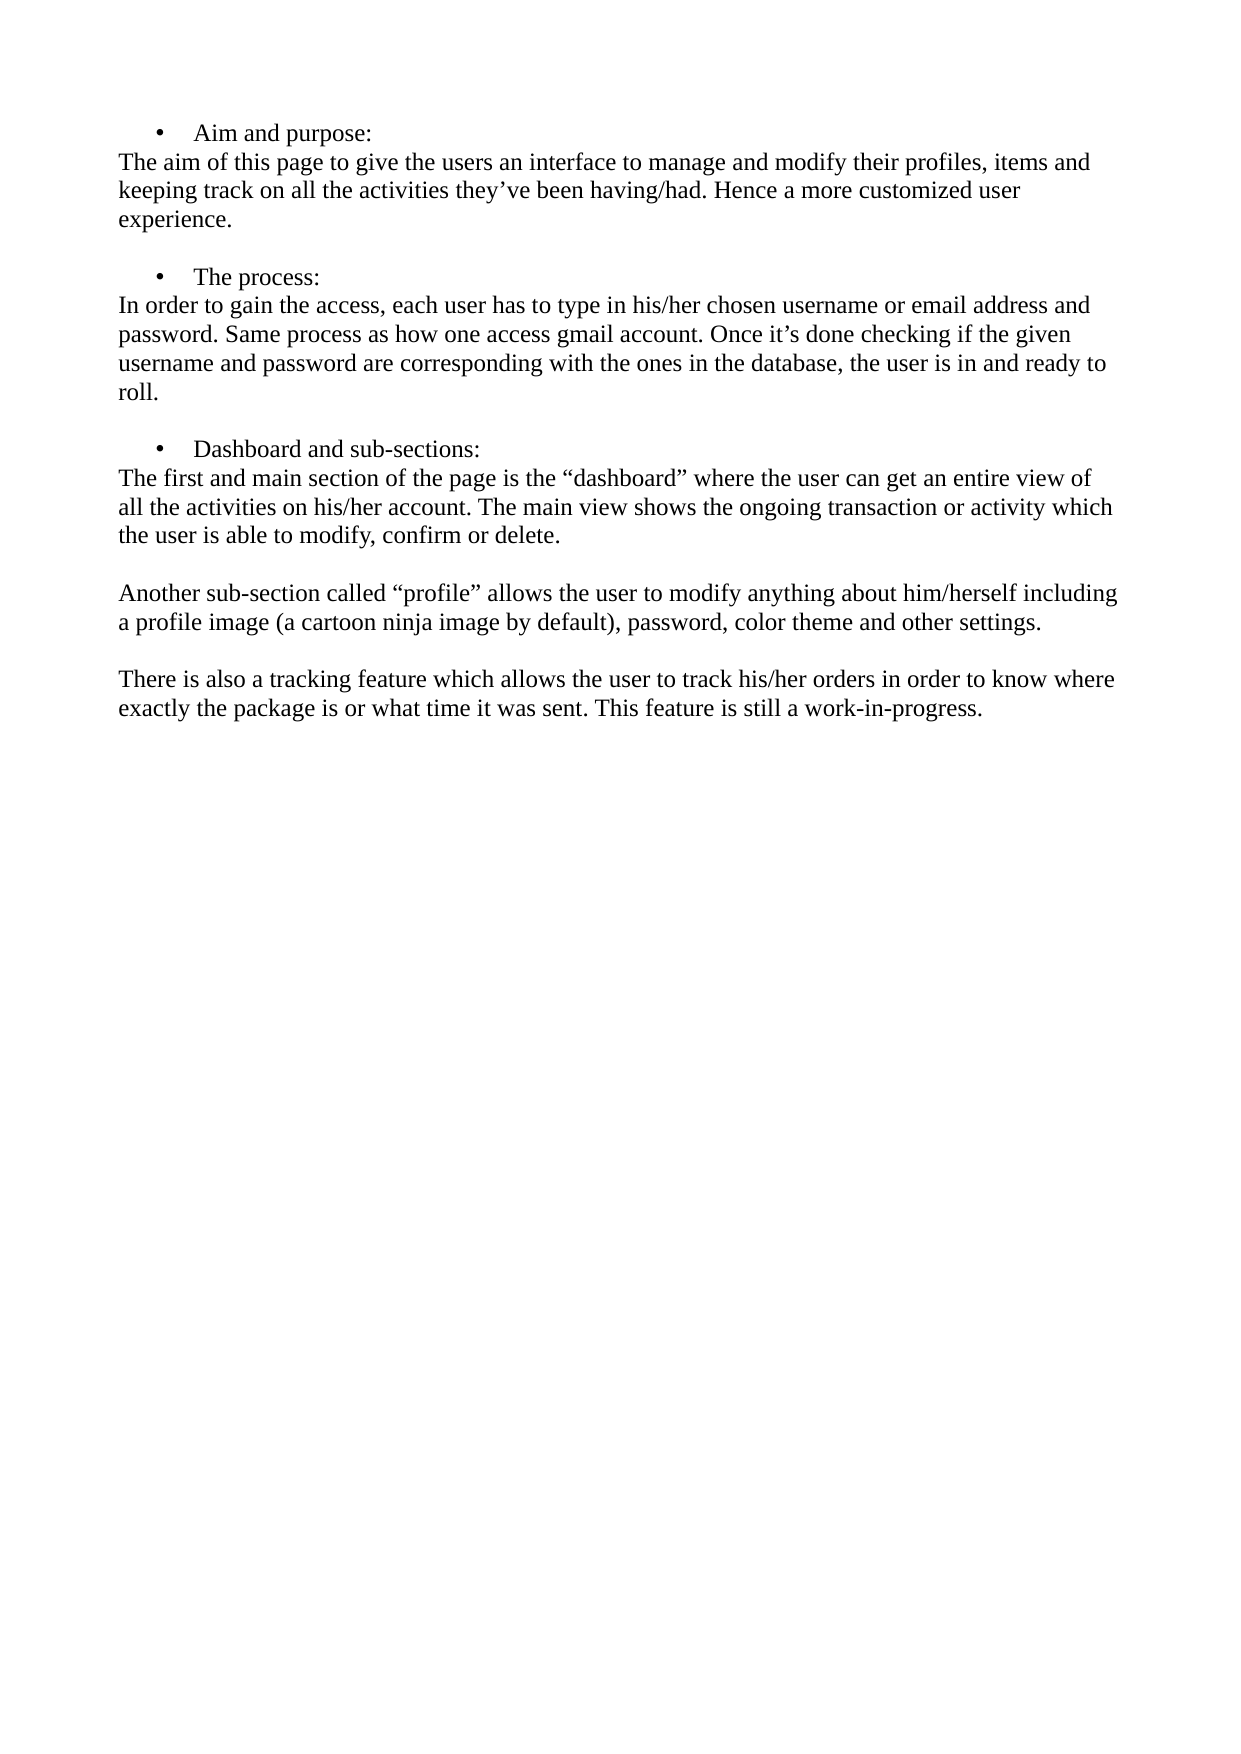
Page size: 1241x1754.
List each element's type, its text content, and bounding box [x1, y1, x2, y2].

text The aim of this page to give the users an interface to manage and modify their profiles, items and keeping track on all the activities they’ve been having/had. Hence a more customized user experience. [118, 147, 1122, 233]
text Another sub-section called “profile” allows the user to modify anything about him/herself including a profile image (a cartoon ninja image by default), password, color theme and other settings. [118, 578, 1122, 636]
list Dashboard and sub-sections: [156, 434, 1122, 463]
list The process: [156, 262, 1122, 291]
text In order to gain the access, each user has to type in his/her chosen username or email address and password. Same process as how one access gmail account. Once it’s done checking if the given username and password are corresponding with the ones in the database, the user is in and ready to roll. [118, 291, 1122, 406]
list Aim and purpose: [156, 118, 1122, 147]
text There is also a tracking feature which allows the user to track his/her orders in order to know where exactly the package is or what time it was sent. This feature is still a work-in-progress. [118, 664, 1122, 722]
text The first and main section of the page is the “dashboard” where the user can get an entire view of all the activities on his/her account. The main view shows the ongoing transaction or activity which the user is able to modify, confirm or delete. [118, 463, 1122, 549]
